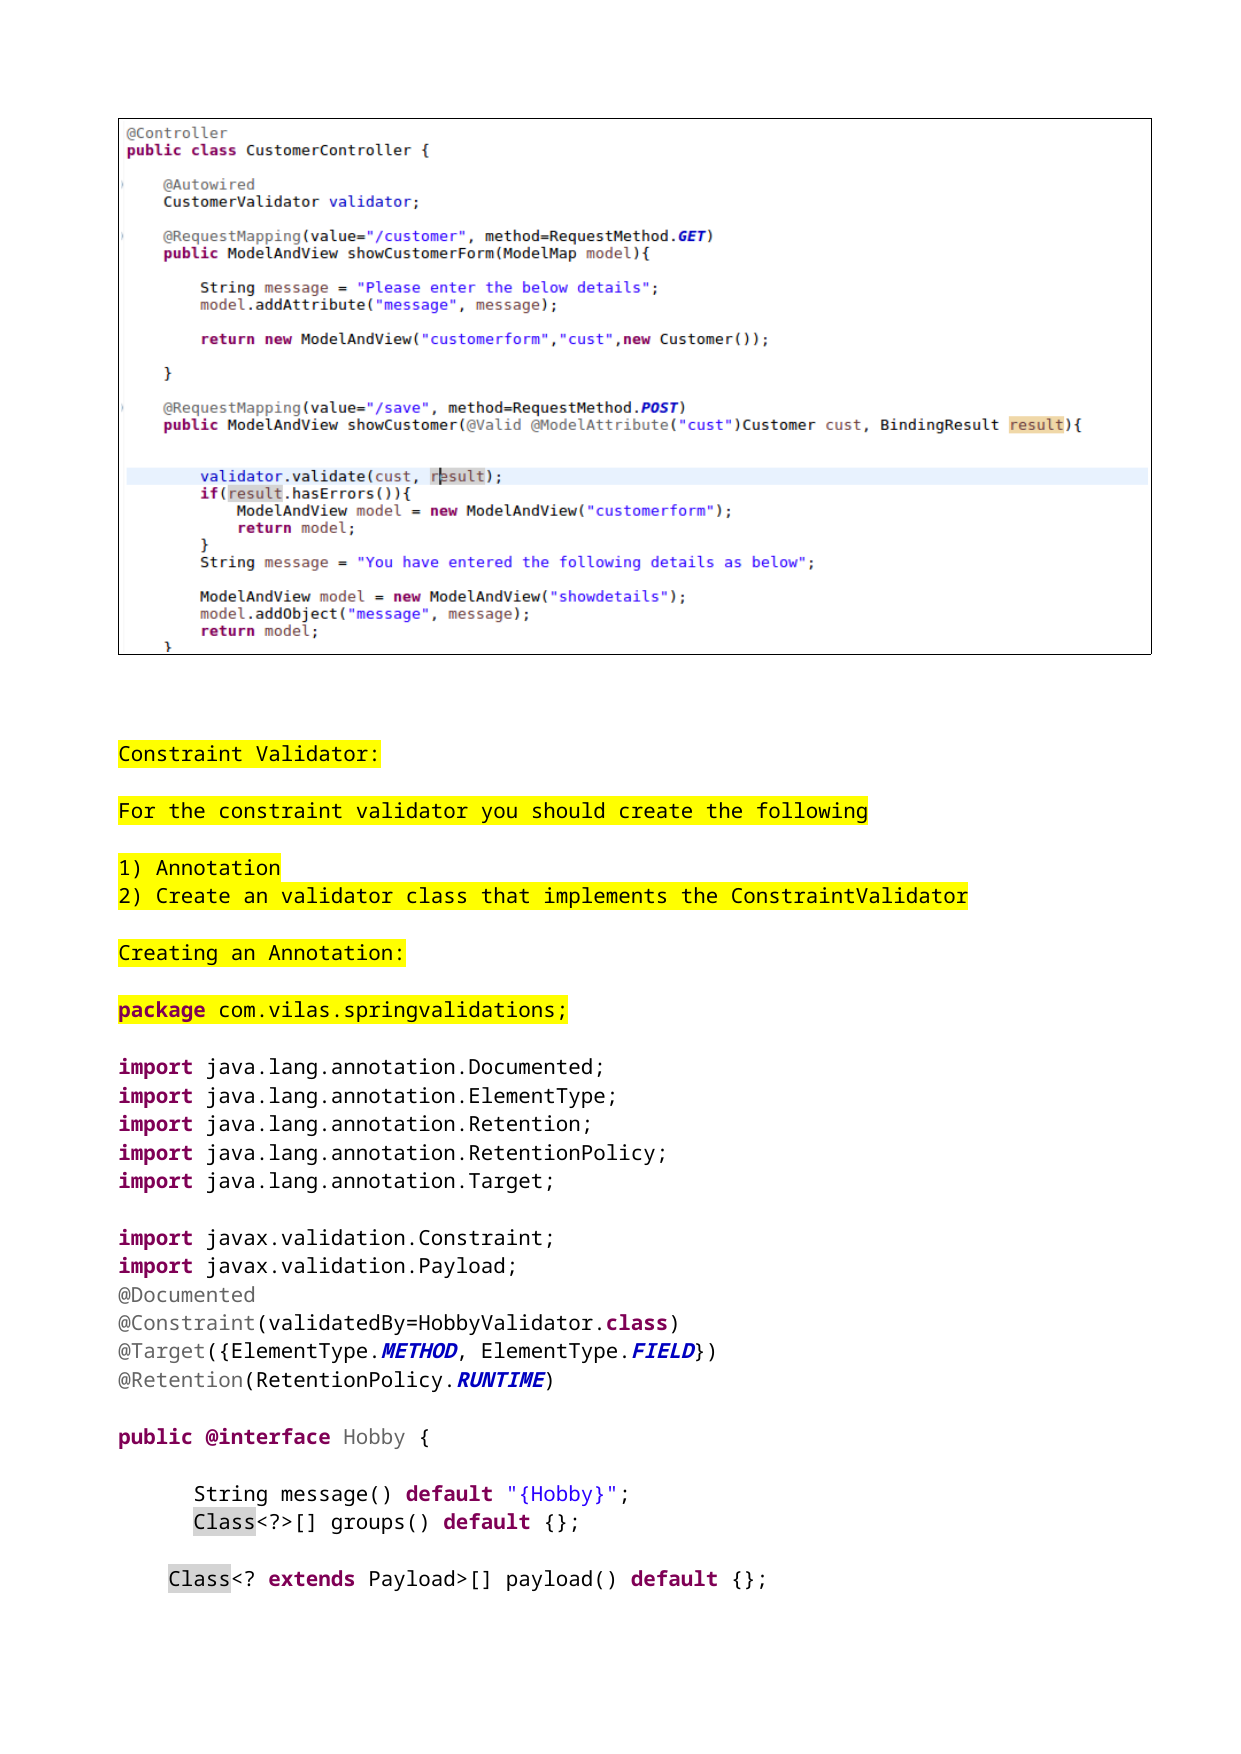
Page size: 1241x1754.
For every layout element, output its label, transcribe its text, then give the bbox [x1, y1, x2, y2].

text import java.lang.annotation.Retention; [118, 1109, 1151, 1138]
text @Target({ElementType.METHOD, ElementType.FIELD}) [118, 1337, 1151, 1365]
text package com.vilas.springvalidations; [118, 995, 1151, 1024]
text public @interface Hobby { [118, 1422, 1151, 1450]
text import java.lang.annotation.Documented; [118, 1052, 1151, 1081]
text import javax.validation.Payload; [118, 1251, 1151, 1280]
text 2) Create an validator class that implements the ConstraintValidator [118, 882, 1151, 910]
text Constraint Validator: [118, 739, 1151, 768]
text import java.lang.annotation.Target; [118, 1166, 1151, 1194]
text Class<? extends Payload>[] payload() default {}; [118, 1564, 1151, 1593]
text String message() default "{Hobby}"; [118, 1479, 1151, 1507]
text @Documented [118, 1280, 1151, 1308]
text import java.lang.annotation.ElementType; [118, 1081, 1151, 1109]
picture [121, 121, 1148, 652]
text import javax.validation.Constraint; [118, 1223, 1151, 1251]
text @Retention(RetentionPolicy.RUNTIME) [118, 1365, 1151, 1393]
text import java.lang.annotation.RetentionPolicy; [118, 1138, 1151, 1166]
text Creating an Annotation: [118, 938, 1151, 967]
text For the constraint validator you should create the following [118, 796, 1151, 825]
text 1) Annotation [118, 853, 1151, 882]
text @Constraint(validatedBy=HobbyValidator.class) [118, 1308, 1151, 1337]
text Class<?>[] groups() default {}; [118, 1507, 1151, 1536]
